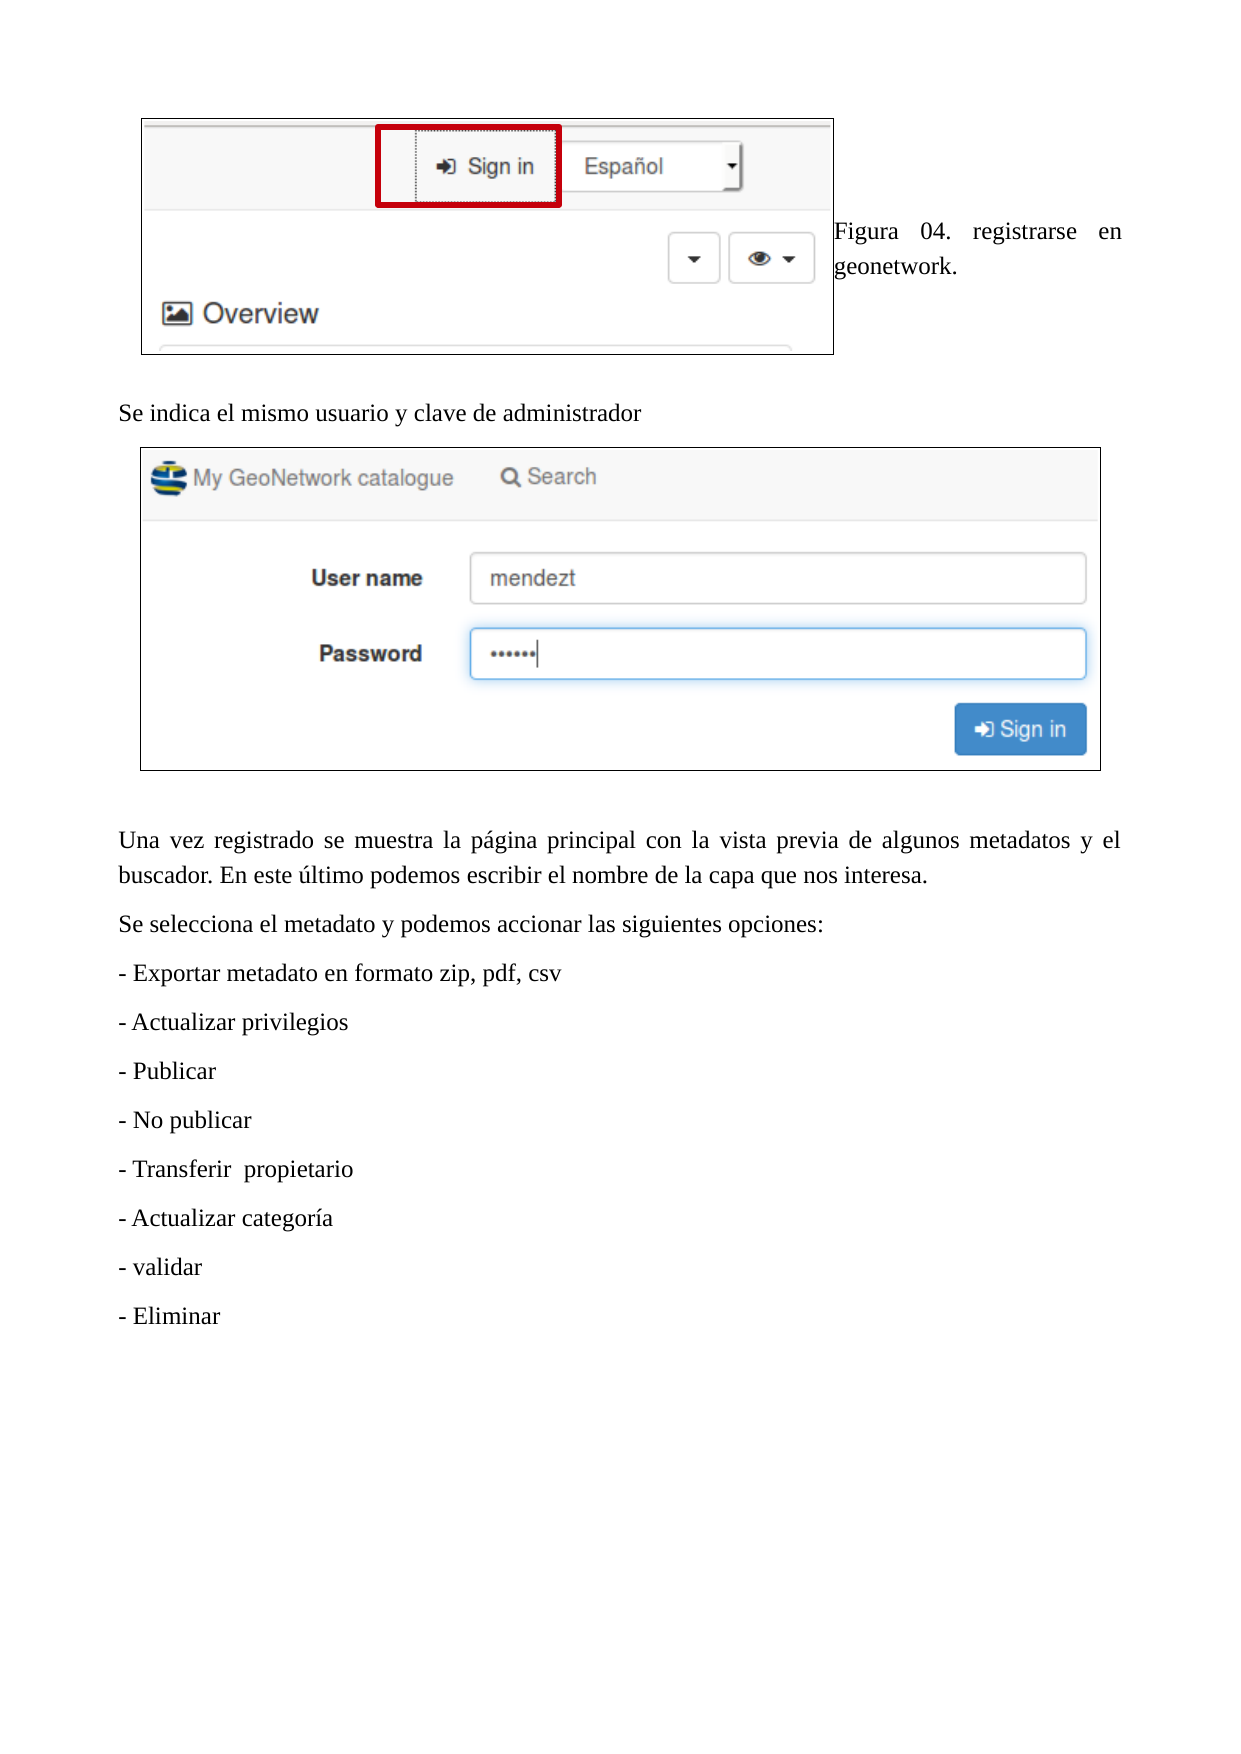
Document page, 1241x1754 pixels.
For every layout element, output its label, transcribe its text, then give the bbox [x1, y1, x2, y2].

text Figura 04. registrarse en geonetwork. [834, 216, 1122, 279]
text - Publicar [118, 1056, 1122, 1085]
picture [144, 121, 831, 351]
text Se selecciona el metadato y podemos accionar las siguientes opciones: [118, 909, 1122, 937]
picture [142, 450, 1098, 768]
text - validar [118, 1252, 1122, 1281]
text - Exportar metadato en formato zip, pdf, csv [118, 958, 1122, 987]
text - Eliminar [118, 1301, 1122, 1330]
text - Actualizar categoría [118, 1203, 1122, 1232]
text Se indica el mismo usuario y clave de administrador [118, 398, 1122, 427]
text [118, 216, 141, 279]
text Una vez registrado se muestra la página principal con la vista previa de algunos metadatos y el buscador. En este último podemos escribir el nombre de la capa que nos interesa. [118, 825, 1122, 888]
text - Transferir propietario [118, 1154, 1122, 1183]
text - Actualizar privilegios [118, 1007, 1122, 1036]
text - No publicar [118, 1105, 1122, 1134]
